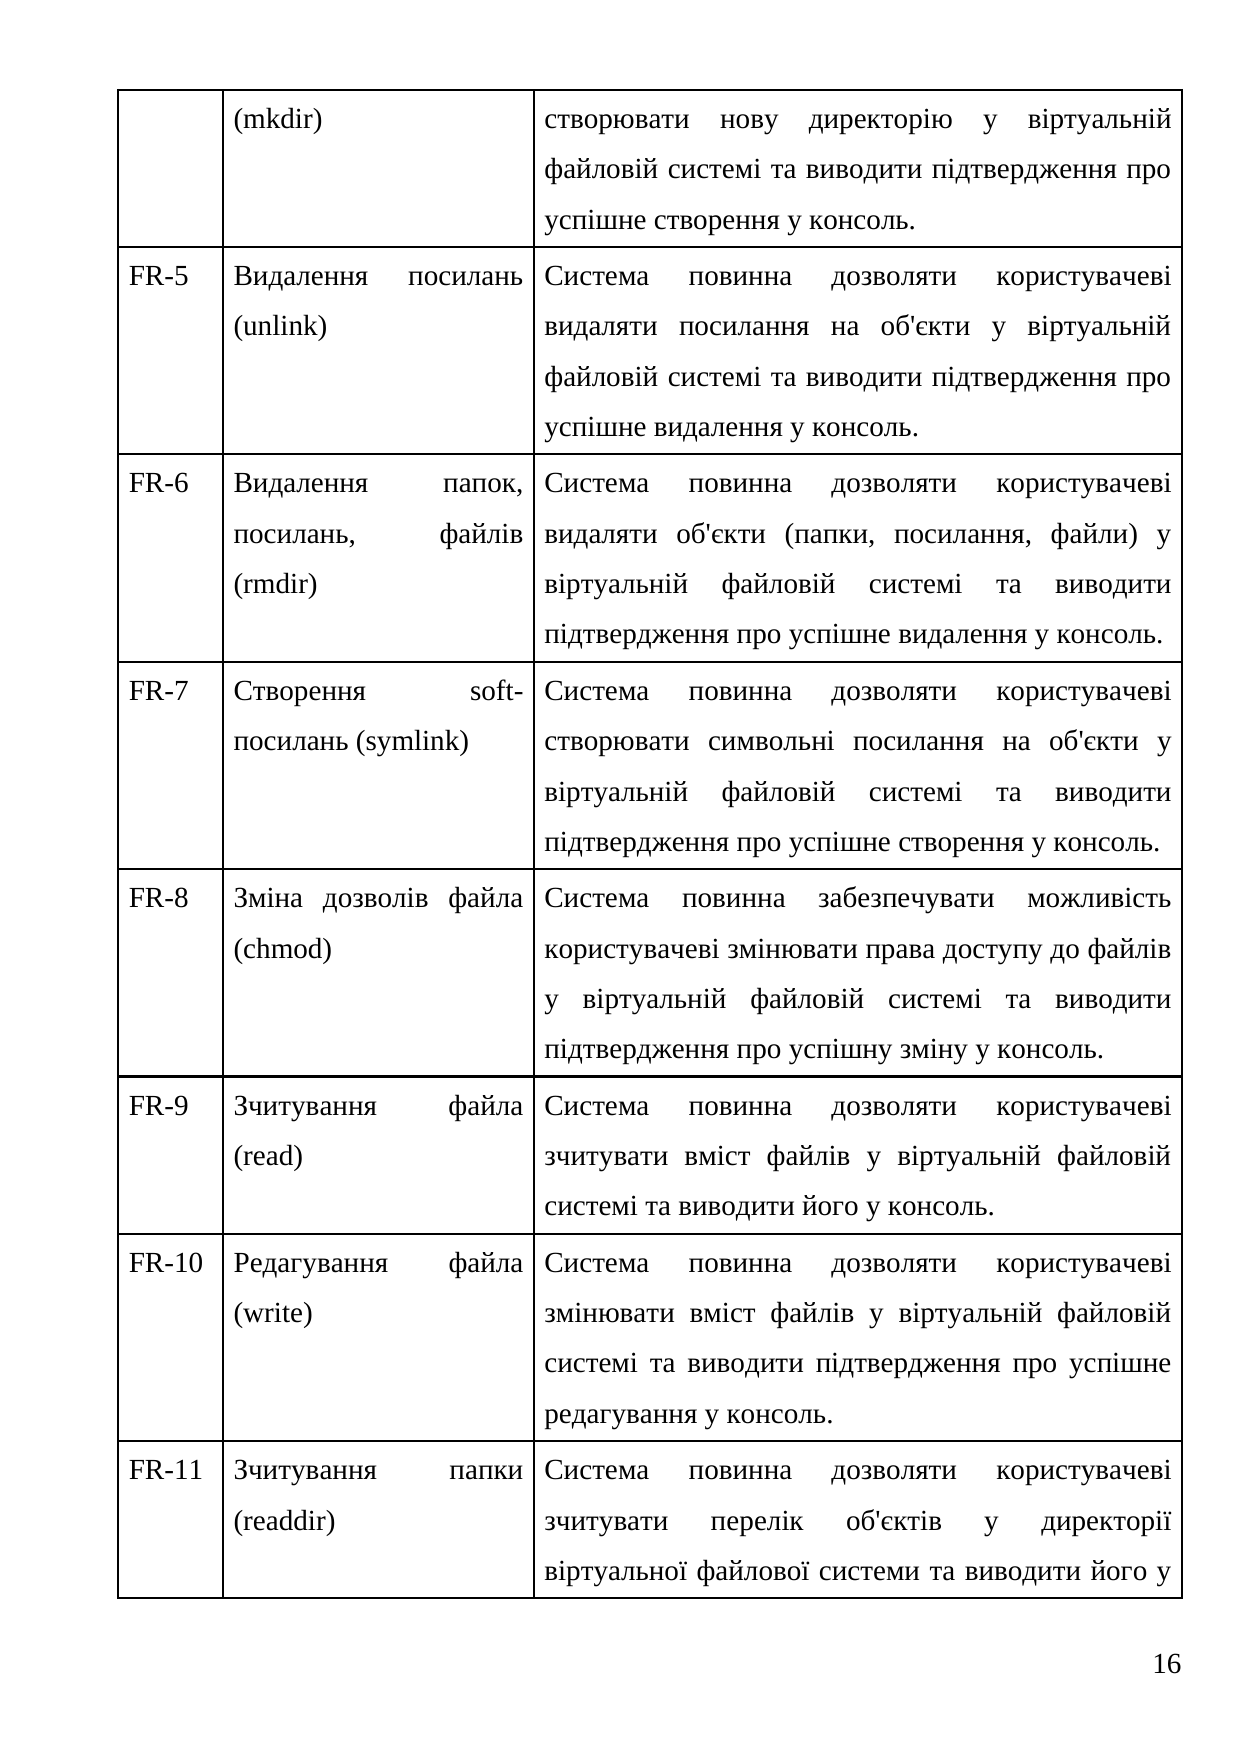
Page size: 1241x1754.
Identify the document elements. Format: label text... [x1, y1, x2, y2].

table_cell Система повинна дозволяти користувачеві видаляти об'єкти (папки, посилання, файли) у віртуальній файловій системі та виводити підтвердження про успішне видалення у консоль. [535, 455, 1181, 661]
table_cell Система повинна дозволяти користувачеві зчитувати перелік об'єктів у директорії віртуальної файлової системи та виводити його у [535, 1442, 1181, 1597]
table_cell Зчитування папки (readdir) [224, 1442, 533, 1597]
table_cell FR-6 [119, 455, 222, 661]
table_cell Зчитування файла (read) [224, 1078, 533, 1232]
table_cell (mkdir) [224, 91, 533, 246]
table_cell Видалення посилань (unlink) [224, 248, 533, 453]
table_cell Система повинна дозволяти користувачеві видаляти посилання на об'єкти у віртуальній файловій системі та виводити підтвердження про успішне видалення у консоль. [535, 248, 1181, 453]
table_cell Система повинна дозволяти користувачеві зчитувати вміст файлів у віртуальній файловій системі та виводити його у консоль. [535, 1078, 1181, 1232]
table_cell FR-11 [119, 1442, 222, 1597]
table_cell Видалення папок, посилань, файлів (rmdir) [224, 455, 533, 661]
table_cell створювати нову директорію у віртуальній файловій системі та виводити підтвердження про успішне створення у консоль. [535, 91, 1181, 246]
table_cell FR-5 [119, 248, 222, 453]
table_cell FR-7 [119, 663, 222, 868]
table_cell Система повинна дозволяти користувачеві створювати символьні посилання на об'єкти у віртуальній файловій системі та виводити підтвердження про успішне створення у консоль. [535, 663, 1181, 868]
table_cell FR-10 [119, 1235, 222, 1440]
table_cell [119, 91, 222, 246]
table_cell FR-8 [119, 870, 222, 1075]
table_cell Зміна дозволів файла (chmod) [224, 870, 533, 1075]
table_cell Система повинна дозволяти користувачеві змінювати вміст файлів у віртуальній файловій системі та виводити підтвердження про успішне редагування у консоль. [535, 1235, 1181, 1440]
table_cell Створення soft-посилань (symlink) [224, 663, 533, 868]
table_cell Редагування файла (write) [224, 1235, 533, 1440]
table_cell Система повинна забезпечувати можливість користувачеві змінювати права доступу до файлів у віртуальній файловій системі та виводити підтвердження про успішну зміну у консоль. [535, 870, 1181, 1075]
table_cell FR-9 [119, 1078, 222, 1232]
